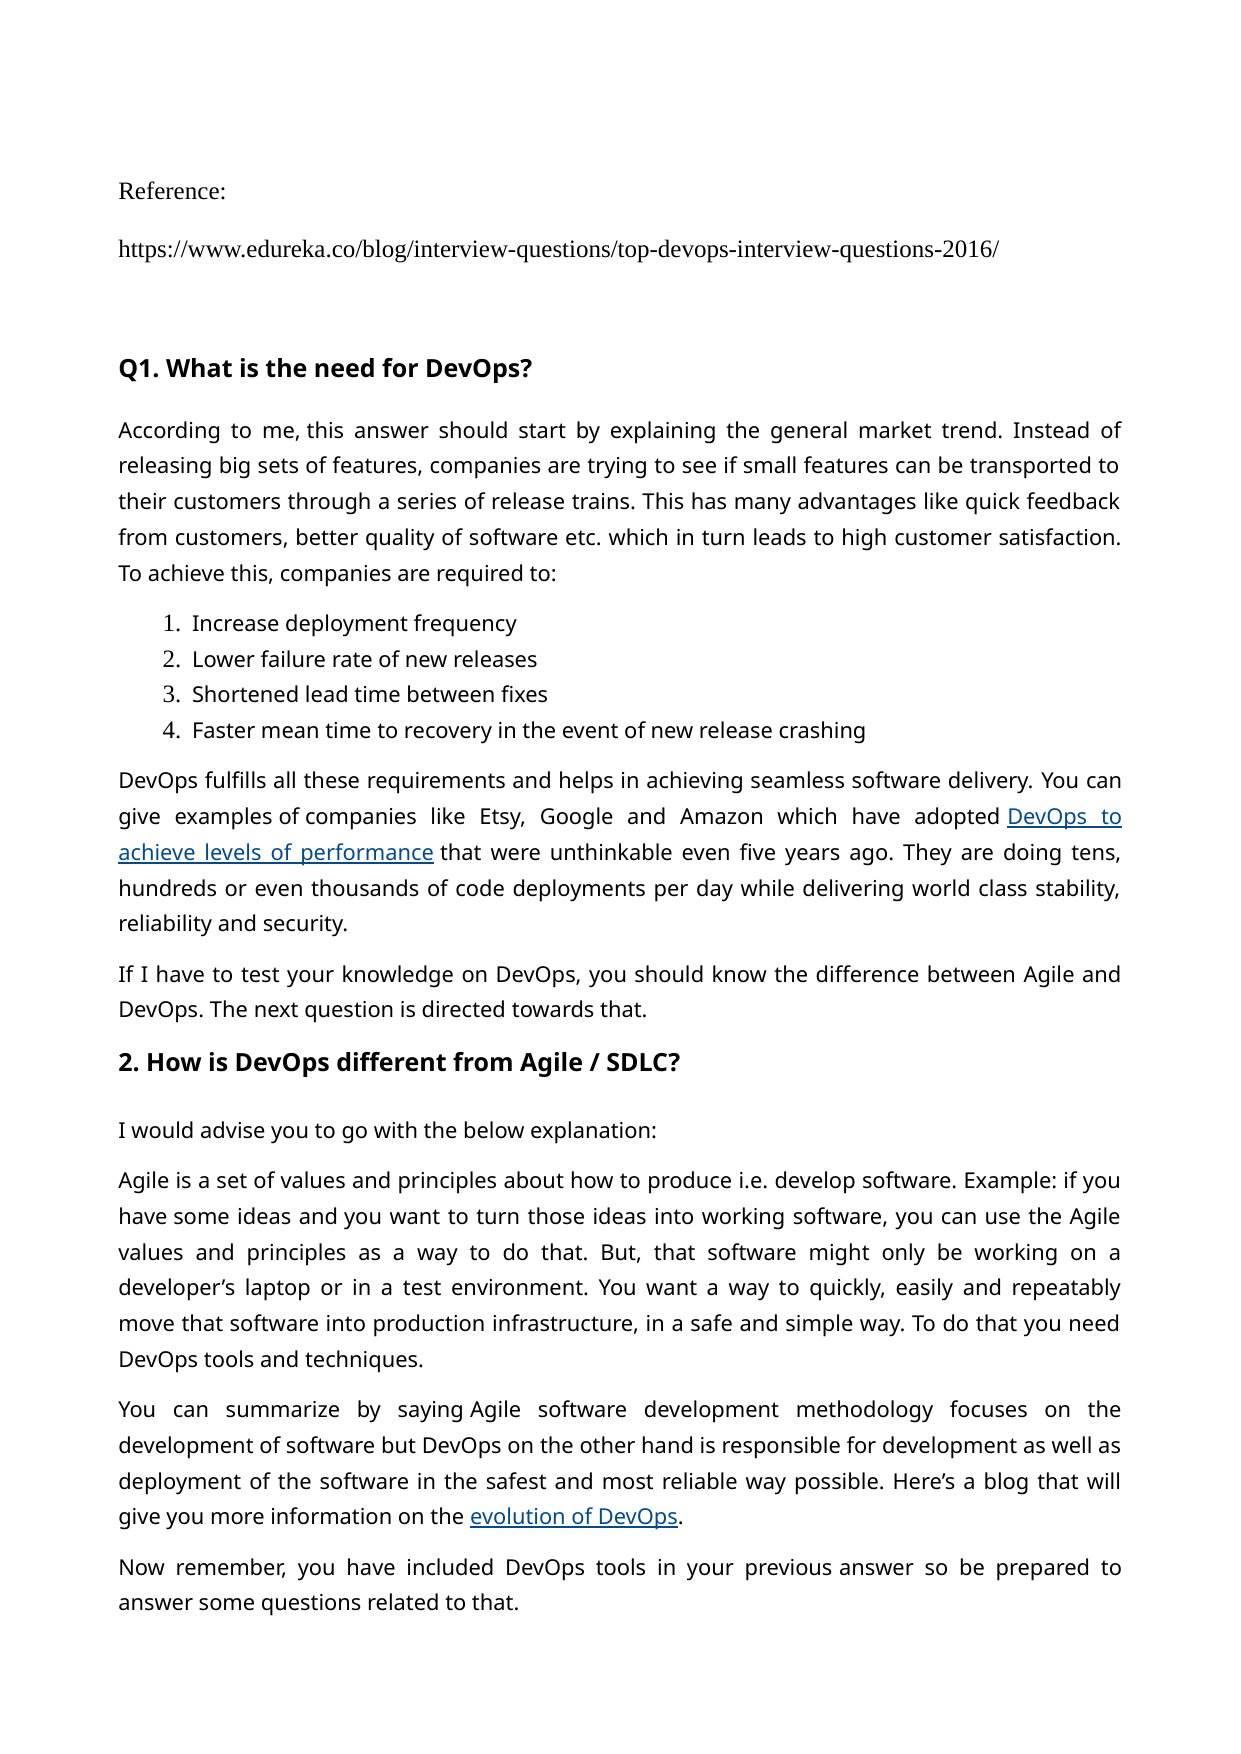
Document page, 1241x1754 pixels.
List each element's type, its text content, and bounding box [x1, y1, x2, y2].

text If I have to test your knowledge on DevOps, you should know the difference between Agile and DevOps. The next question is directed towards that. [118, 958, 1122, 1024]
list Increase deployment frequency [162, 608, 1122, 638]
text According to me, this answer should start by explaining the general market trend. Instead of releasing big sets of features, companies are trying to see if small features can be transported to their customers through a series of release trains. This has many advantages like quick feedback from customers, better quality of software etc. which in turn leads to high customer satisfaction. To achieve this, companies are required to: [118, 414, 1122, 587]
text Now remember, you have included DevOps tools in your previous answer so be prepared to answer some questions related to that. [118, 1552, 1122, 1617]
text DevOps fulfills all these requirements and helps in achieving seamless software delivery. You can give examples of companies like Etsy, Google and Amazon which have adopted DevOps to achieve levels of performance that were unthinkable even five years ago. They are doing tens, hundreds or even thousands of code deployments per day while delivering world class stability, reliability and security. [118, 765, 1122, 938]
text 2. How is DevOps different from Agile / SDLC? [118, 1044, 1122, 1079]
list Lower failure rate of new releases [162, 643, 1122, 673]
text Agile is a set of values and principles about how to produce i.e. develop software. Example: if you have some ideas and you want to turn those ideas into working software, you can use the Agile values and principles as a way to do that. But, that software might only be working on a developer’s laptop or in a test environment. You want a way to quickly, easily and repeatably move that software into production infrastructure, in a safe and simple way. To do that you need DevOps tools and techniques. [118, 1165, 1122, 1374]
text I would advise you to go with the below explanation: [118, 1115, 1122, 1145]
text https://www.edureka.co/blog/interview-questions/top-devops-interview-questions-2016/ [118, 234, 1122, 263]
list Shortened lead time between fixes [162, 679, 1122, 709]
list Faster mean time to recovery in the event of new release crashing [162, 715, 1122, 745]
text Reference: [118, 176, 1122, 205]
text You can summarize by saying Agile software development methodology focuses on the development of software but DevOps on the other hand is responsible for development as well as deployment of the software in the safest and most reliable way possible. Here’s a blog that will give you more information on the evolution of DevOps. [118, 1394, 1122, 1531]
subtitle Q1. What is the need for DevOps? [118, 351, 1122, 385]
